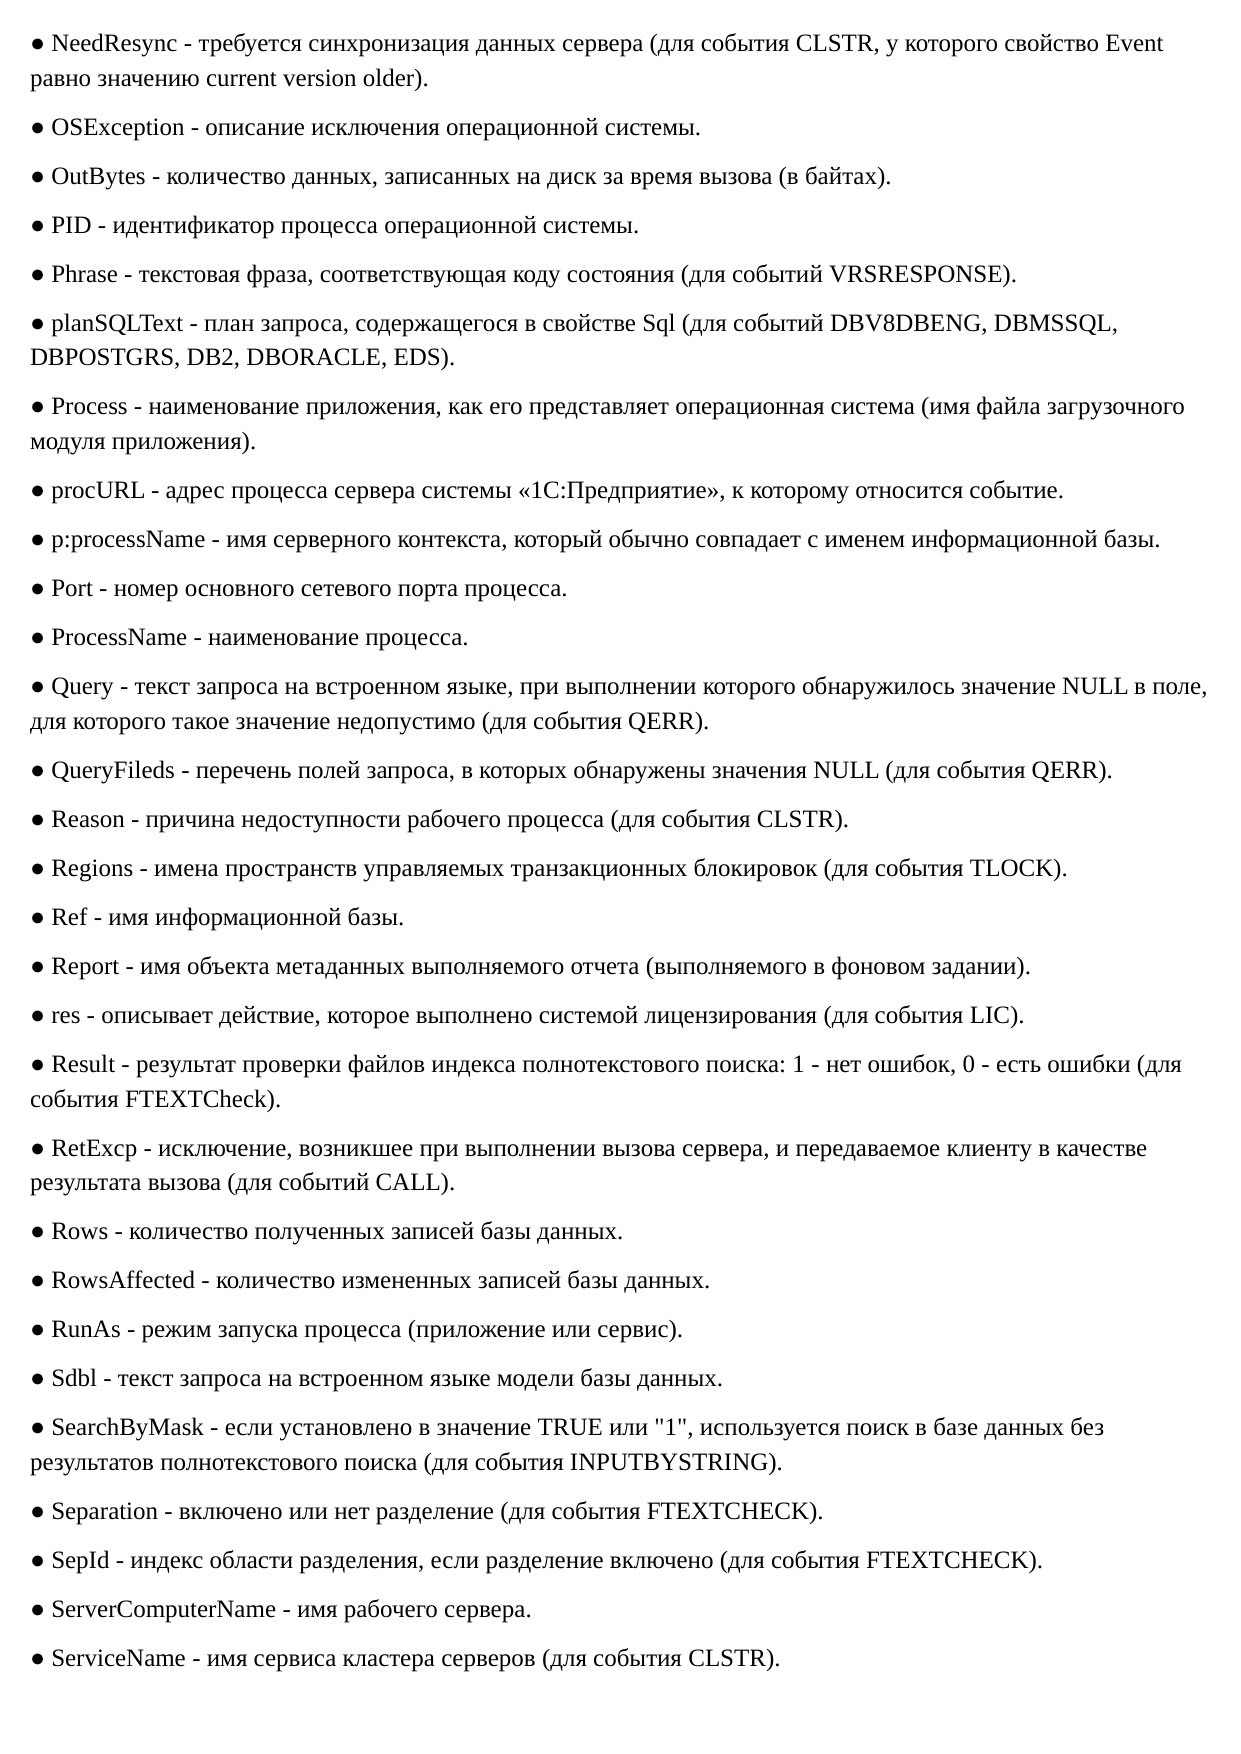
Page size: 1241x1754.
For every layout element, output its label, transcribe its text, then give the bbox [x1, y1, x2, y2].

text ● OutBytes ‑ количество данных, записанных на диск за время вызова (в байтах). [30, 161, 1211, 189]
text ● res ‑ описывает действие, которое выполнено системой лицензирования (для события LIC). [30, 1000, 1211, 1029]
text ● SepId ‑ индекс области разделения, если разделение включено (для события FTEXTCHECK). [30, 1545, 1211, 1574]
text ● Phrase ‑ текстовая фраза, соответствующая коду состояния (для событий VRSRESPONSE). [30, 259, 1211, 288]
text ● Reason ‑ причина недоступности рабочего процесса (для события CLSTR). [30, 804, 1211, 833]
text ● Rows ‑ количество полученных записей базы данных. [30, 1216, 1211, 1245]
text ● Process ‑ наименование приложения, как его представляет операционная система (имя файла загрузочного модуля приложения). [30, 391, 1211, 455]
text ● RowsAffected ‑ количество измененных записей базы данных. [30, 1265, 1211, 1294]
text ● OSException ‑ описание исключения операционной системы. [30, 112, 1211, 140]
text ● planSQLText ‑ план запроса, содержащегося в свойстве Sql (для событий DBV8DBENG, DBMSSQL, DBPOSTGRS, DB2, DBORACLE, EDS). [30, 308, 1211, 371]
text ● Sdbl ‑ текст запроса на встроенном языке модели базы данных. [30, 1363, 1211, 1392]
text ● RunAs ‑ режим запуска процесса (приложение или сервис). [30, 1314, 1211, 1343]
text ● Port ‑ номер основного сетевого порта процесса. [30, 573, 1211, 602]
text ● ServiceName ‑ имя сервиса кластера серверов (для события CLSTR). [30, 1643, 1211, 1672]
text ● ServerComputerName ‑ имя рабочего сервера. [30, 1594, 1211, 1623]
text ● Separation ‑ включено или нет разделение (для события FTEXTCHECK). [30, 1496, 1211, 1525]
text ● NeedResync ‑ требуется синхронизация данных сервера (для события CLSTR, у которого свойство Event равно значению current version older). [30, 28, 1211, 91]
text ● p:processName ‑ имя серверного контекста, который обычно совпадает с именем информационной базы. [30, 524, 1211, 553]
text ● Query ‑ текст запроса на встроенном языке, при выполнении которого обнаружилось значение NULL в поле, для которого такое значение недопустимо (для события QERR). [30, 671, 1211, 734]
text ● Result ‑ результат проверки файлов индекса полнотекстового поиска: 1 ‑ нет ошибок, 0 ‑ есть ошибки (для события FTEXTCheck). [30, 1049, 1211, 1112]
text ● SearchByMask ‑ если установлено в значение TRUE или "1", используется поиск в базе данных без результатов полнотекстового поиска (для события INPUTBYSTRING). [30, 1412, 1211, 1476]
text ● RetExcp ‑ исключение, возникшее при выполнении вызова сервера, и передаваемое клиенту в качестве результата вызова (для событий CALL). [30, 1133, 1211, 1196]
text ● Regions ‑ имена пространств управляемых транзакционных блокировок (для события TLOCK). [30, 853, 1211, 882]
text ● Report ‑ имя объекта метаданных выполняемого отчета (выполняемого в фоновом задании). [30, 951, 1211, 980]
text ● Ref ‑ имя информационной базы. [30, 902, 1211, 931]
text ● PID ‑ идентификатор процесса операционной системы. [30, 210, 1211, 238]
text ● ProcessName ‑ наименование процесса. [30, 622, 1211, 651]
text ● QueryFileds ‑ перечень полей запроса, в которых обнаружены значения NULL (для события QERR). [30, 755, 1211, 783]
text ● procURL ‑ адрес процесса сервера системы «1С:Предприятие», к которому относится событие. [30, 475, 1211, 504]
